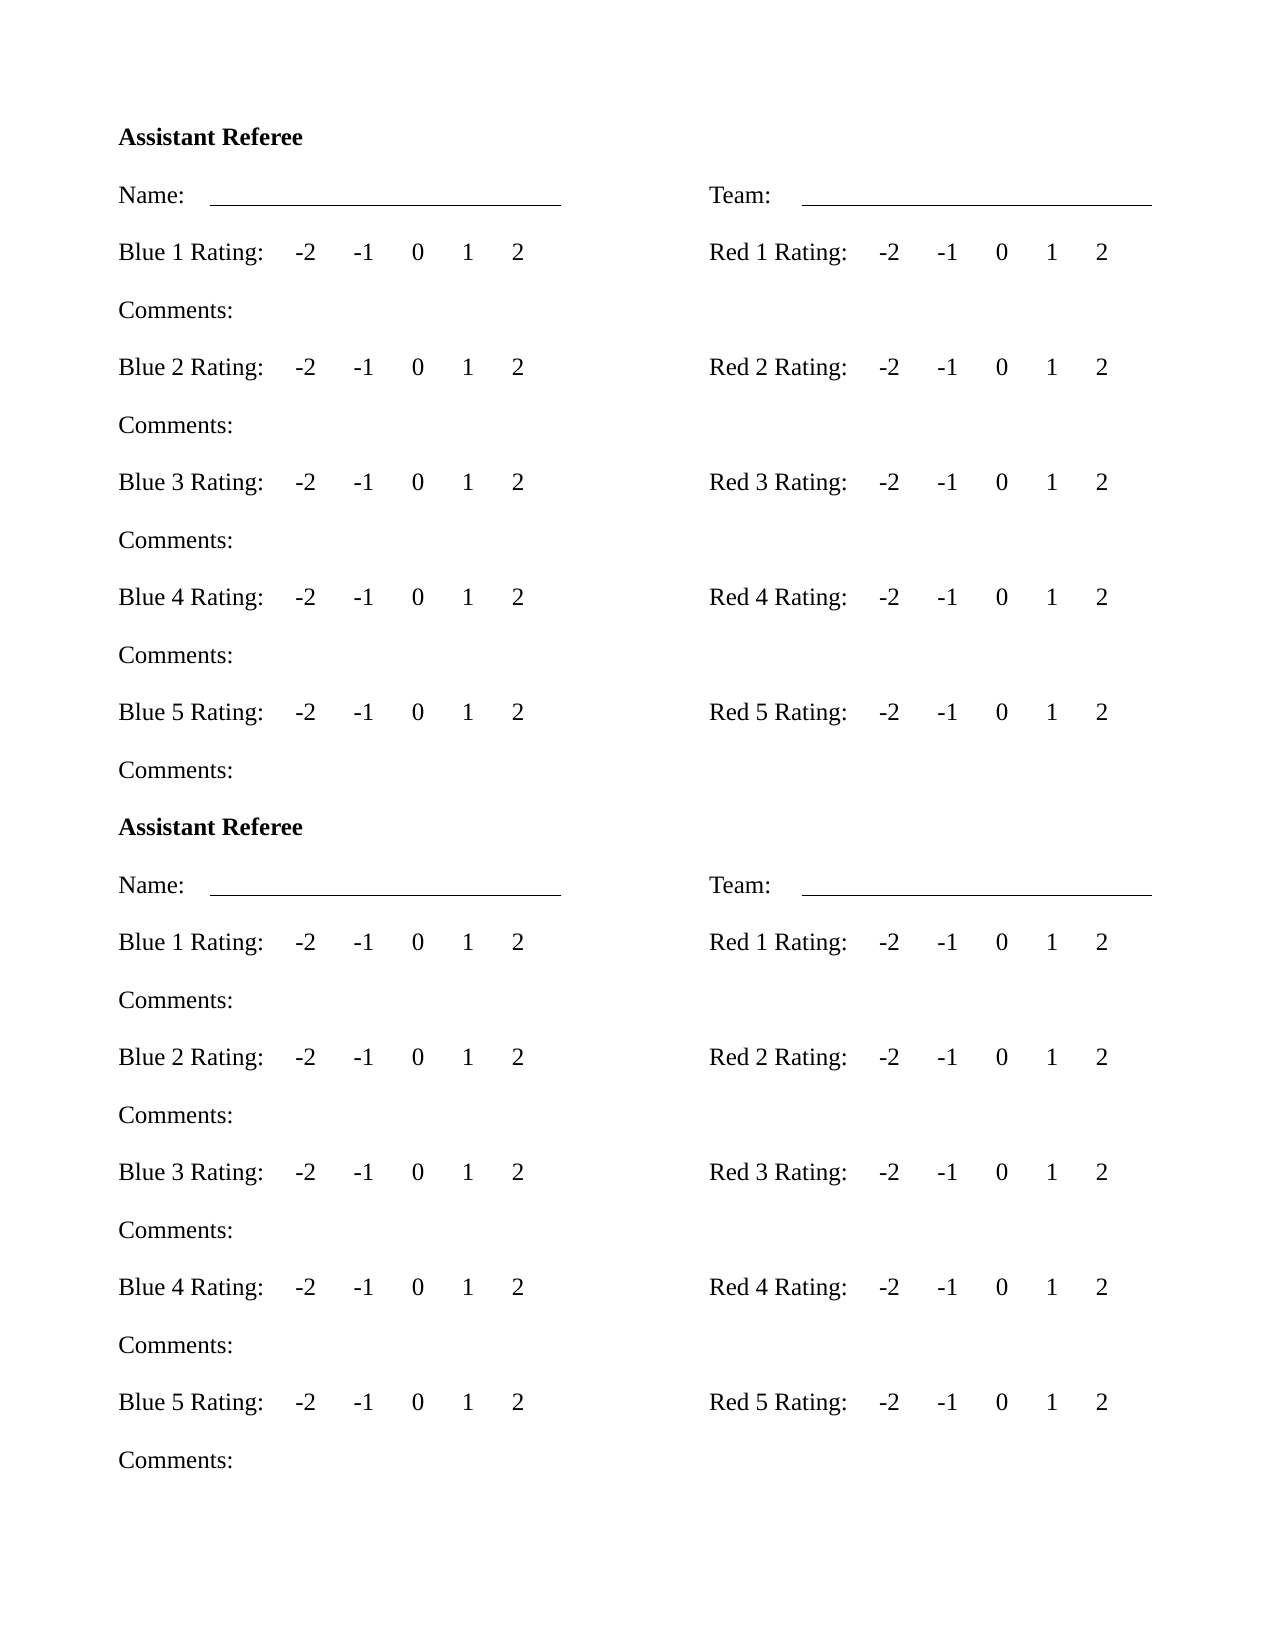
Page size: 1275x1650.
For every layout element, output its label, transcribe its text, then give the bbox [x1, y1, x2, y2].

text Comments: [118, 755, 1157, 784]
text Blue 2 Rating: -2 -1 0 1 2 Red 2 Rating: -2 -1 0 1 2 [118, 352, 1157, 381]
text Blue 3 Rating: -2 -1 0 1 2 Red 3 Rating: -2 -1 0 1 2 [118, 467, 1157, 496]
text Comments: [118, 1215, 1157, 1244]
text Comments: [118, 1445, 1157, 1474]
text Blue 1 Rating: -2 -1 0 1 2 Red 1 Rating: -2 -1 0 1 2 [118, 927, 1157, 956]
text Assistant Referee [118, 812, 1157, 841]
text Name: Team: [118, 870, 1157, 899]
text Assistant Referee [118, 122, 1157, 151]
text Comments: [118, 1100, 1157, 1129]
text Blue 5 Rating: -2 -1 0 1 2 Red 5 Rating: -2 -1 0 1 2 [118, 697, 1157, 726]
text Blue 2 Rating: -2 -1 0 1 2 Red 2 Rating: -2 -1 0 1 2 [118, 1042, 1157, 1071]
text Comments: [118, 295, 1157, 324]
text Blue 5 Rating: -2 -1 0 1 2 Red 5 Rating: -2 -1 0 1 2 [118, 1387, 1157, 1416]
text Comments: [118, 525, 1157, 554]
text Blue 3 Rating: -2 -1 0 1 2 Red 3 Rating: -2 -1 0 1 2 [118, 1157, 1157, 1186]
text Name: Team: [118, 180, 1157, 209]
text Comments: [118, 985, 1157, 1014]
text Comments: [118, 640, 1157, 669]
text Comments: [118, 1330, 1157, 1359]
text Blue 4 Rating: -2 -1 0 1 2 Red 4 Rating: -2 -1 0 1 2 [118, 1272, 1157, 1301]
text Blue 4 Rating: -2 -1 0 1 2 Red 4 Rating: -2 -1 0 1 2 [118, 582, 1157, 611]
text Blue 1 Rating: -2 -1 0 1 2 Red 1 Rating: -2 -1 0 1 2 [118, 237, 1157, 266]
text Comments: [118, 410, 1157, 439]
